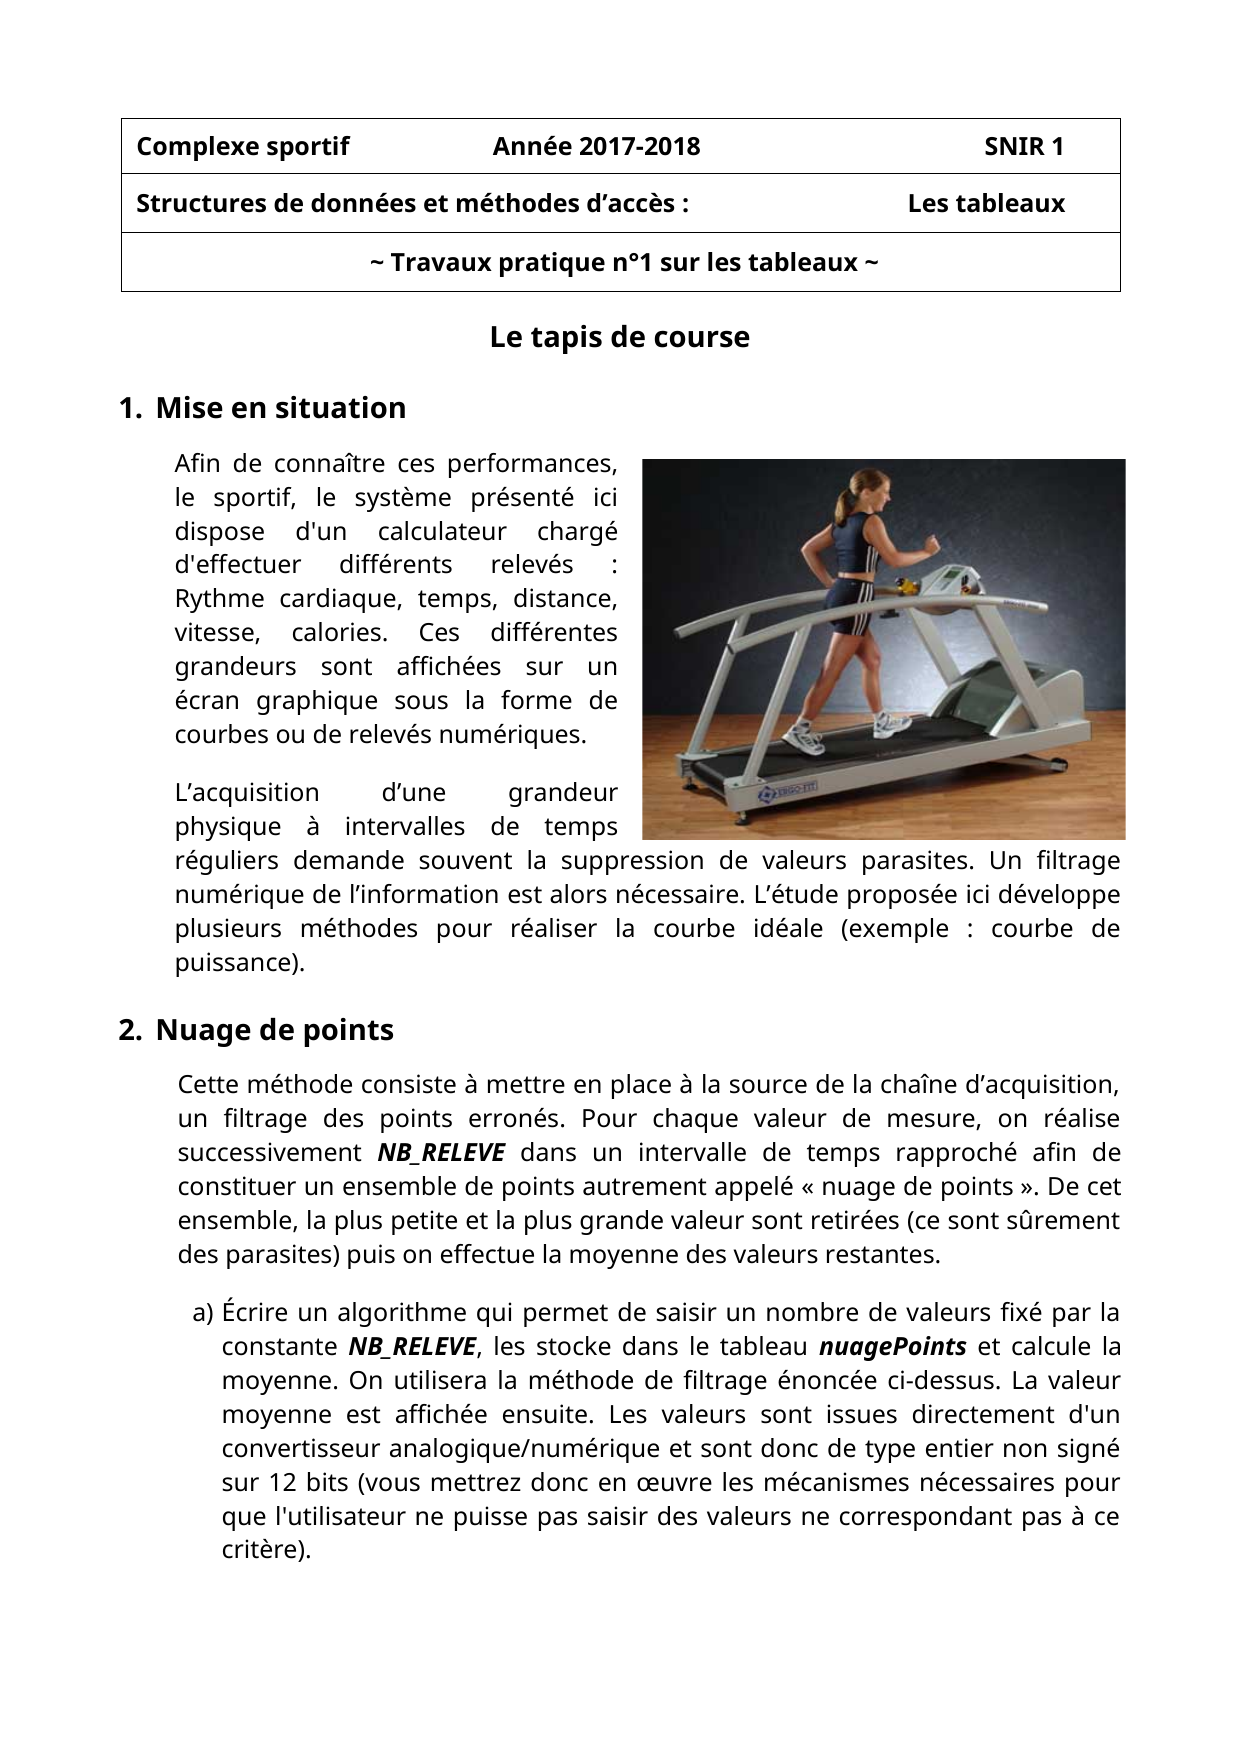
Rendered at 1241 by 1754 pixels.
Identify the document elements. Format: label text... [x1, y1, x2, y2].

table_header Complexe sportif Année 2017-2018 SNIR 1 [122, 119, 1120, 173]
subtitle Mise en situation [118, 387, 1122, 427]
text L’acquisition d’une grandeur physique à intervalles de temps réguliers demande souvent la suppression de valeurs parasites. Un filtrage numérique de l’information est alors nécessaire. L’étude proposée ici développe plusieurs méthodes pour réaliser la courbe idéale (exemple : courbe de puissance). [174, 774, 1122, 978]
text Afin de connaître ces performances, le sportif, le système présenté ici dispose d'un calculateur chargé d'effectuer différents relevés : Rythme cardiaque, temps, distance, vitesse, calories. Ces différentes grandeurs sont affichées sur un écran graphique sous la forme de courbes ou de relevés numériques. [174, 445, 1122, 751]
text Cette méthode consiste à mettre en place à la source de la chaîne d’acquisition, un filtrage des points erronés. Pour chaque valeur de mesure, on réalise successivement NB_RELEVE dans un intervalle de temps rapproché afin de constituer un ensemble de points autrement appelé « nuage de points ». De cet ensemble, la plus petite et la plus grande valeur sont retirées (ce sont sûrement des parasites) puis on effectue la moyenne des valeurs restantes. [177, 1067, 1122, 1271]
picture [642, 459, 1126, 840]
table_cell Structures de données et méthodes d’accès : Les tableaux [122, 174, 1120, 232]
subtitle Nuage de points [118, 1009, 1122, 1049]
table_cell ~ Travaux pratique n°1 sur les tableaux ~ [122, 233, 1120, 291]
list Écrire un algorithme qui permet de saisir un nombre de valeurs fixé par la constante NB_RELEVE, les stocke dans le tableau nuagePoints et calcule la moyenne. On utilisera la méthode de filtrage énoncée ci-dessus. La valeur moyenne est affichée ensuite. Les valeurs sont issues directement d'un convertisseur analogique/numérique et sont donc de type entier non signé sur 12 bits (vous mettrez donc en œuvre les mécanismes nécessaires pour que l'utilisateur ne puisse pas saisir des valeurs ne correspondant pas à ce critère). [128, 1294, 1122, 1566]
subtitle Le tapis de course [118, 317, 1122, 356]
